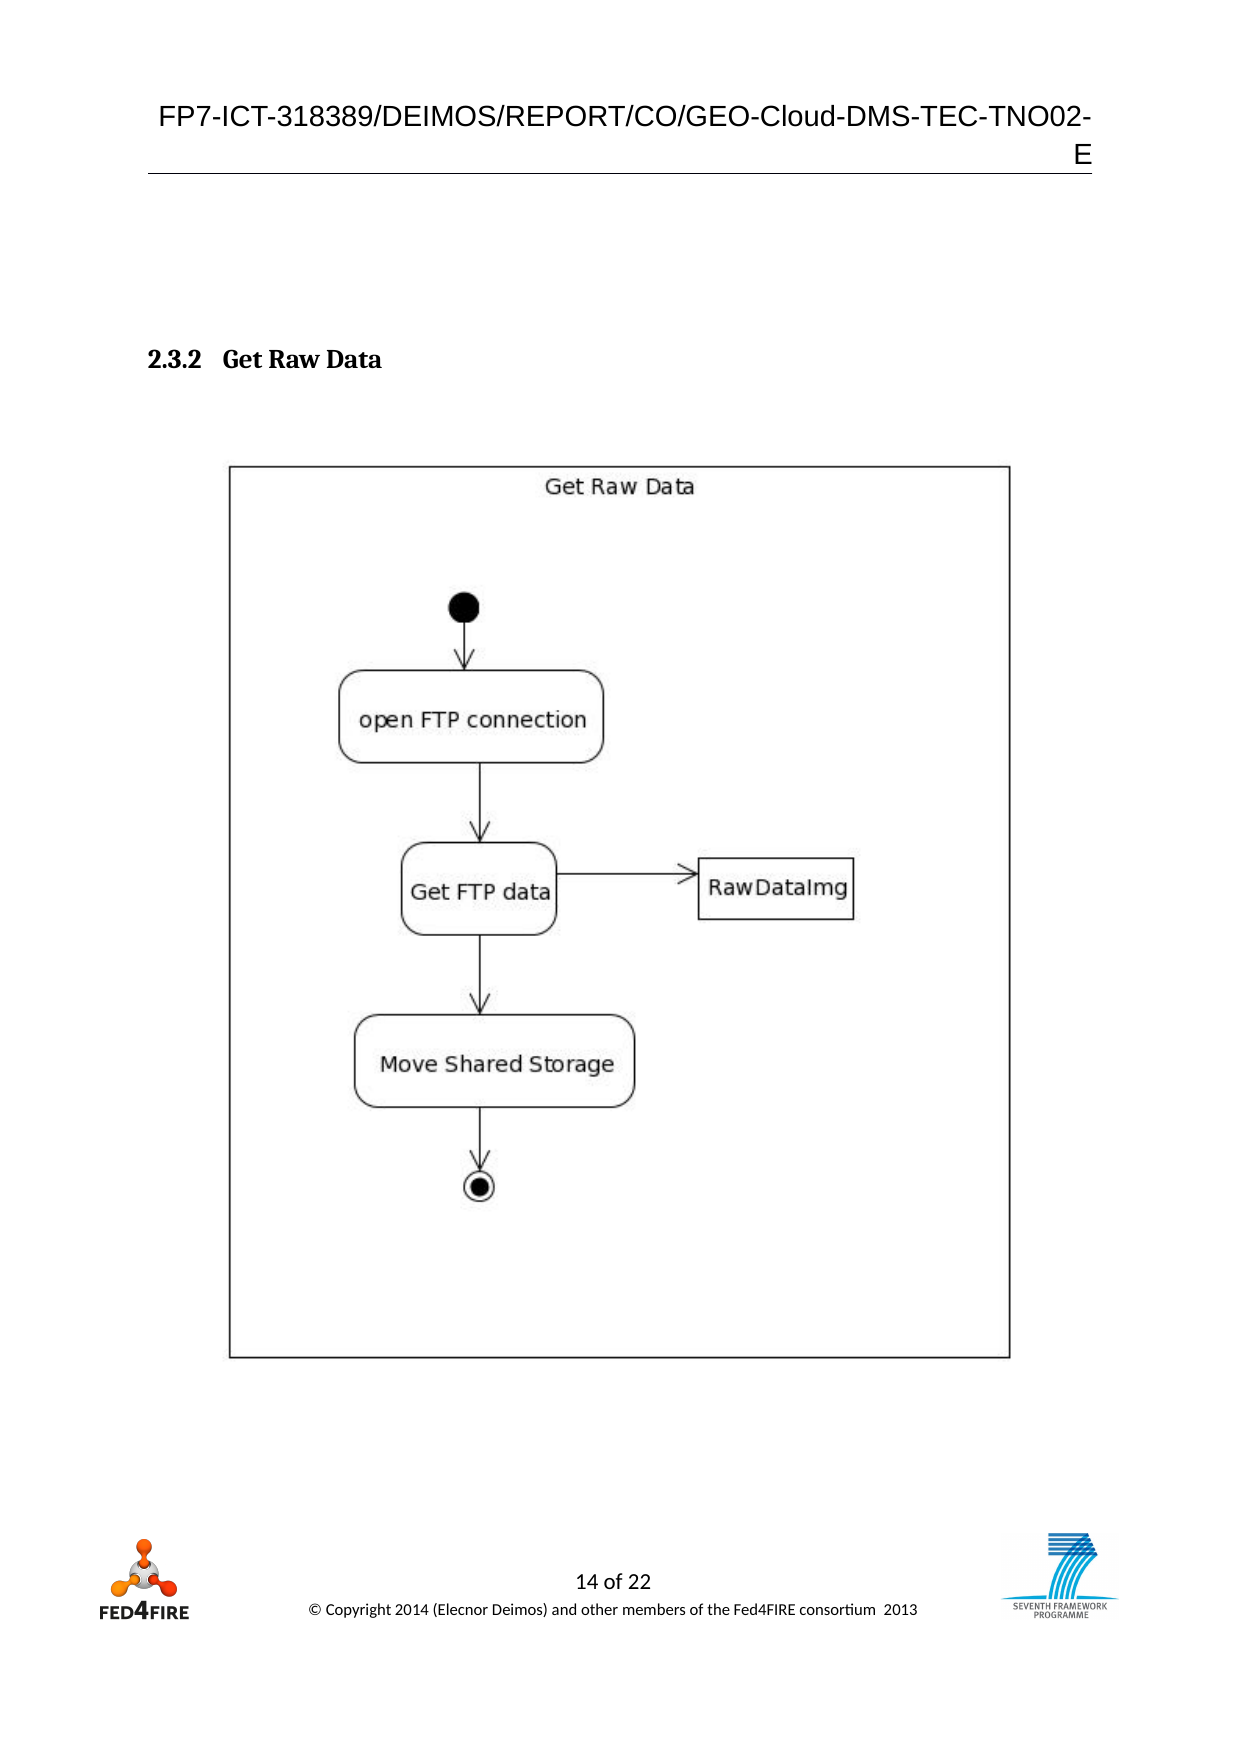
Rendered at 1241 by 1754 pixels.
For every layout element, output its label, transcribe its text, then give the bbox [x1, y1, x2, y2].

picture [198, 436, 1042, 1390]
picture [1000, 1533, 1120, 1620]
subtitle Get Raw Data [148, 344, 1092, 375]
picture [100, 1539, 190, 1620]
